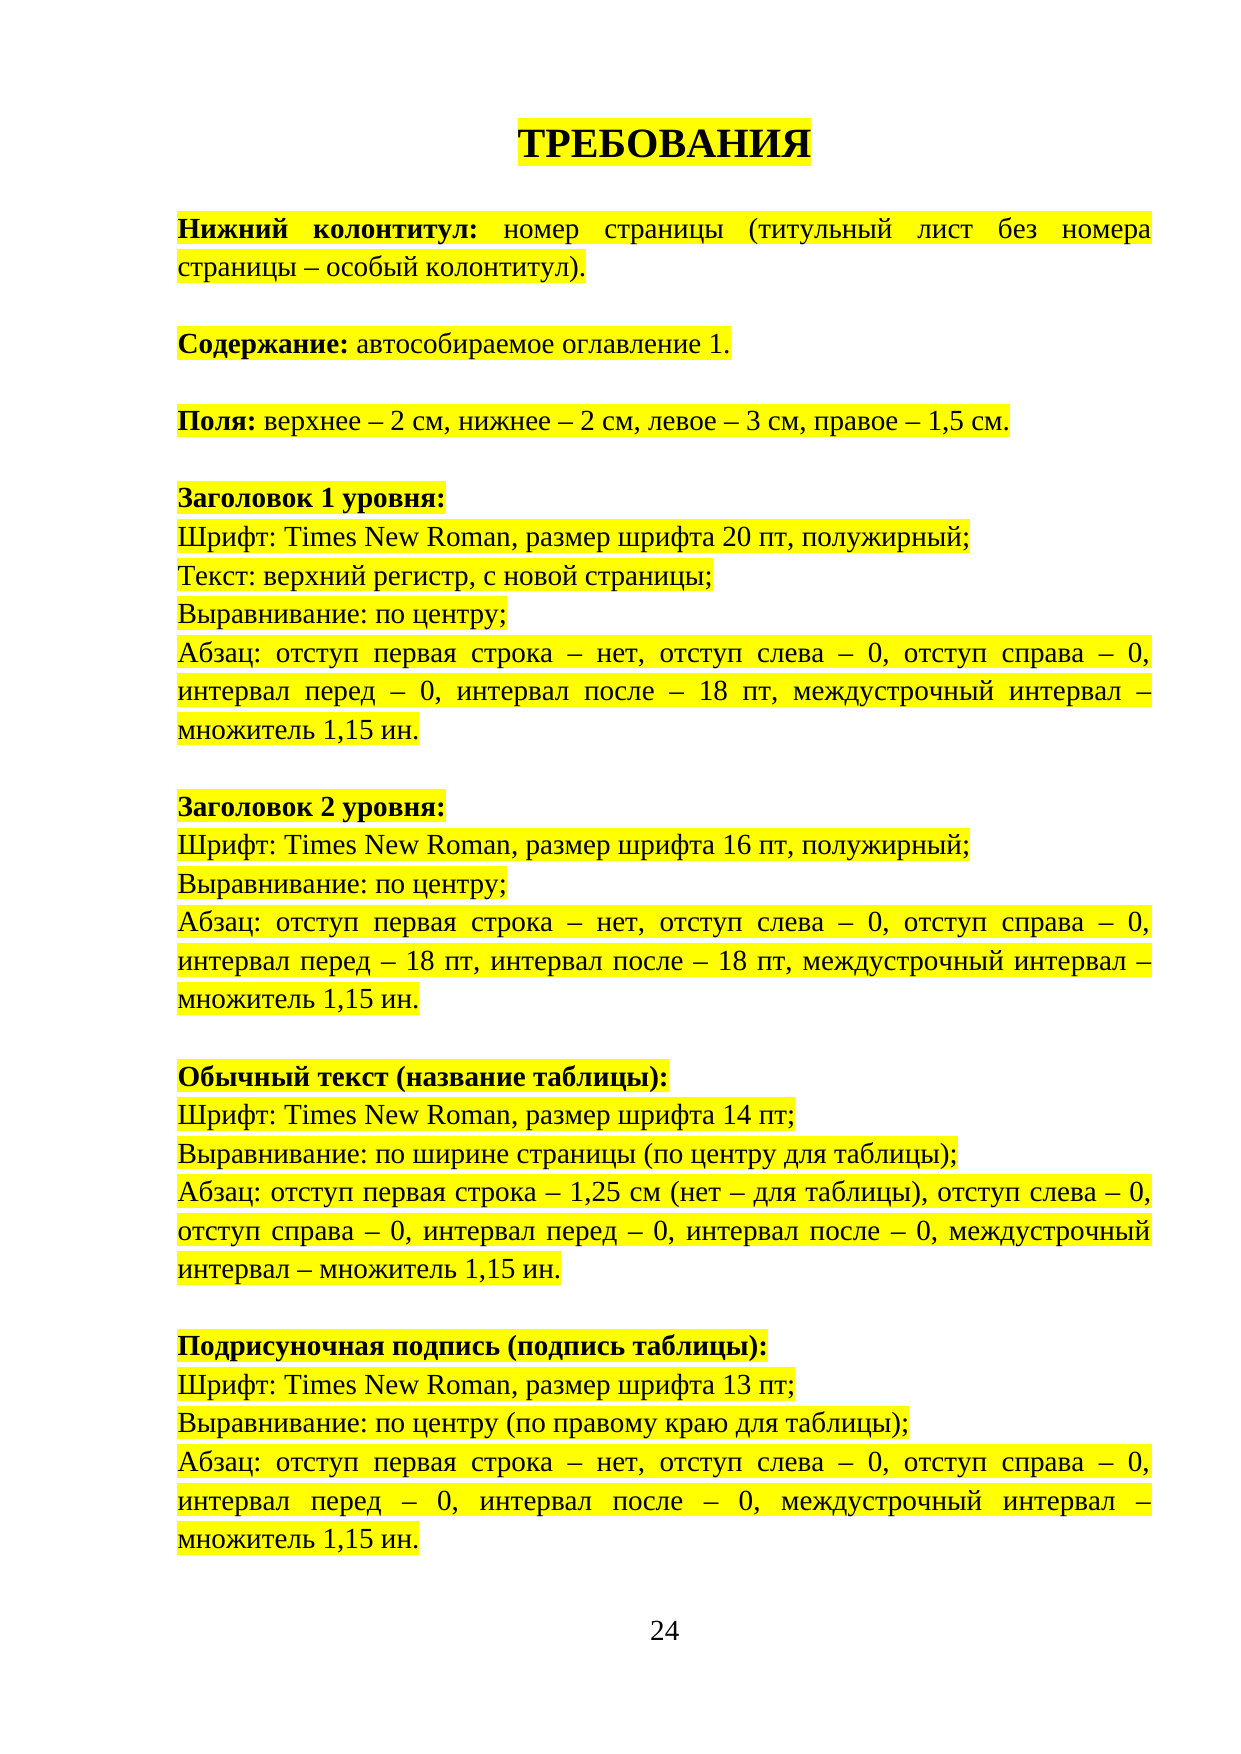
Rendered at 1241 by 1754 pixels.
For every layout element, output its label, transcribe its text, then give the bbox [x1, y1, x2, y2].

text Абзац: отступ первая строка – нет, отступ слева – 0, отступ справа – 0, интервал перед – 18 пт, интервал после – 18 пт, междустрочный интервал – множитель 1,15 ин. [177, 904, 1152, 1015]
text Заголовок 2 уровня: [177, 789, 1152, 822]
text Текст: верхний регистр, с новой страницы; [177, 558, 1152, 591]
text Выравнивание: по ширине страницы (по центру для таблицы); [177, 1136, 1152, 1169]
text Выравнивание: по центру (по правому краю для таблицы); [177, 1406, 1152, 1439]
text Нижний колонтитул: номер страницы (титульный лист без номера страницы – особый колонтитул). [177, 211, 1152, 283]
text Шрифт: Times New Roman, размер шрифта 16 пт, полужирный; [177, 827, 1152, 861]
text Поля: верхнее – 2 см, нижнее – 2 см, левое – 3 см, правое – 1,5 см. [177, 403, 1152, 437]
text Выравнивание: по центру; [177, 866, 1152, 899]
text Обычный текст (название таблицы): [177, 1059, 1152, 1092]
text Выравнивание: по центру; [177, 596, 1152, 630]
text Абзац: отступ первая строка – 1,25 см (нет – для таблицы), отступ слева – 0, отступ справа – 0, интервал перед – 0, интервал после – 0, междустрочный интервал – множитель 1,15 ин. [177, 1174, 1152, 1285]
text Абзац: отступ первая строка – нет, отступ слева – 0, отступ справа – 0, интервал перед – 0, интервал после – 0, междустрочный интервал – множитель 1,15 ин. [177, 1444, 1152, 1555]
text Содержание: автособираемое оглавление 1. [177, 326, 1152, 360]
text Шрифт: Times New Roman, размер шрифта 20 пт, полужирный; [177, 519, 1152, 553]
text ТРЕБОВАНИЯ [177, 118, 1152, 166]
text Шрифт: Times New Roman, размер шрифта 14 пт; [177, 1097, 1152, 1131]
text Шрифт: Times New Roman, размер шрифта 13 пт; [177, 1367, 1152, 1401]
text Абзац: отступ первая строка – нет, отступ слева – 0, отступ справа – 0, интервал перед – 0, интервал после – 18 пт, междустрочный интервал – множитель 1,15 ин. [177, 635, 1152, 745]
text Заголовок 1 уровня: [177, 481, 1152, 514]
text Подрисуночная подпись (подпись таблицы): [177, 1328, 1152, 1362]
